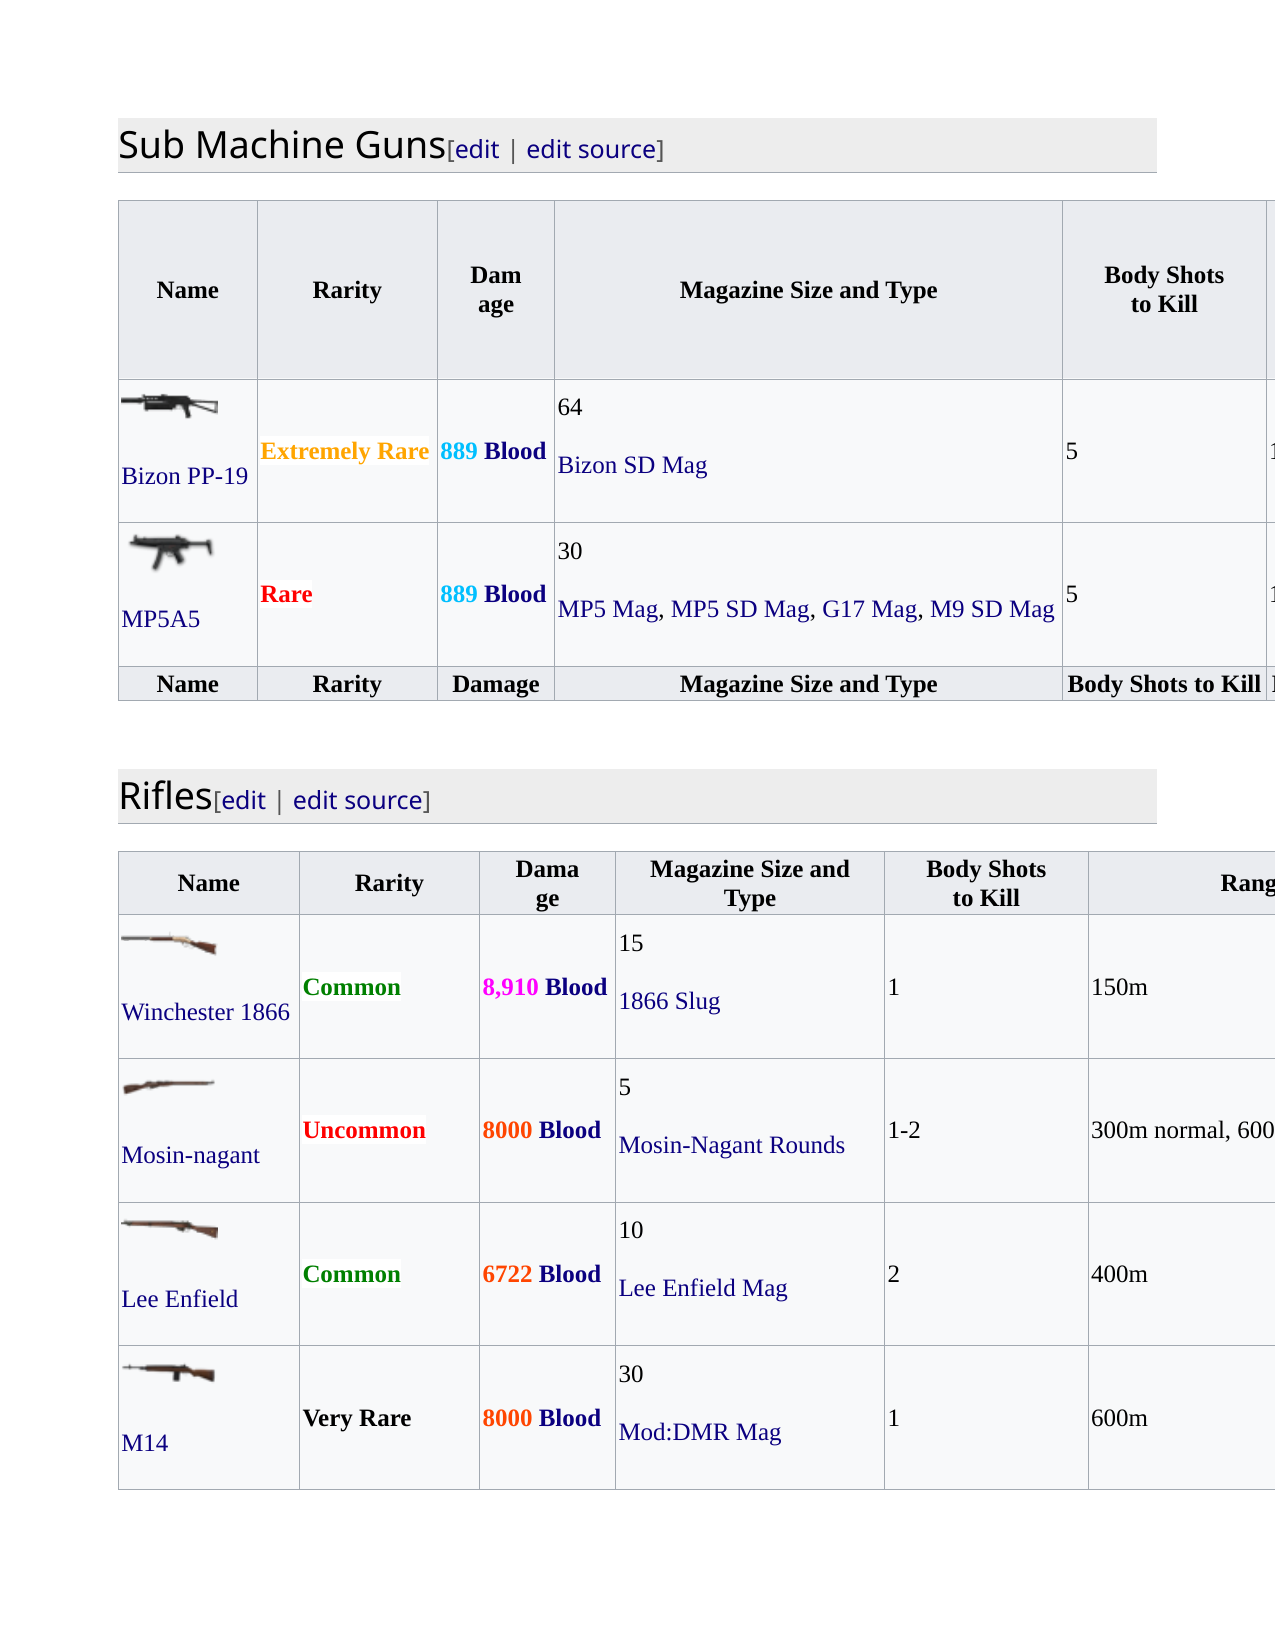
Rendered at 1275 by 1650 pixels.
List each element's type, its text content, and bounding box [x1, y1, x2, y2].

table_cell 889 Blood [438, 523, 554, 666]
table_cell 100m [1267, 523, 1275, 666]
table_cell 1-2 [885, 1059, 1088, 1202]
table_cell Common [300, 915, 479, 1058]
table_header Name [119, 201, 257, 378]
subtitle Rifles[edit | edit source] [118, 769, 1157, 823]
table_cell Winchester 1866 [119, 915, 299, 1058]
table_cell 600m [1089, 1346, 1275, 1489]
table_cell 5 [1063, 523, 1266, 666]
picture [121, 525, 218, 576]
table_cell Extremely Rare [258, 380, 437, 522]
table_header Damage [438, 201, 554, 378]
table_cell Body Shots to Kill [1063, 667, 1266, 700]
table_cell 1 [885, 1346, 1088, 1489]
table_cell 5 Mosin-Nagant Rounds [616, 1059, 884, 1202]
table_cell Name [119, 667, 257, 700]
table_cell M14 [119, 1346, 299, 1489]
table_cell 150m [1089, 915, 1275, 1058]
table_cell 6722 Blood [480, 1203, 615, 1345]
table_header Magazine Size and Type [555, 201, 1062, 378]
table_cell 400m [1089, 1203, 1275, 1345]
picture [121, 1061, 218, 1111]
table_cell Rare [258, 523, 437, 666]
table_header Body Shots to Kill [885, 852, 1088, 914]
subtitle Sub Machine Guns[edit | edit source] [118, 118, 1157, 172]
picture [121, 1348, 218, 1399]
picture [121, 1204, 218, 1255]
table_cell MP5A5 [119, 523, 257, 666]
table_cell Magazine Size and Type [555, 667, 1062, 700]
table_cell 10 Lee Enfield Mag [616, 1203, 884, 1345]
table_cell Mosin-nagant [119, 1059, 299, 1202]
table_header Rarity [300, 852, 479, 914]
picture [121, 381, 218, 432]
table_cell 15 1866 Slug [616, 915, 884, 1058]
table_header Range [1089, 852, 1275, 914]
table_cell 30 Mod:DMR Mag [616, 1346, 884, 1489]
table_cell Common [300, 1203, 479, 1345]
table_cell Bizon PP-19 [119, 380, 257, 522]
table_cell Uncommon [300, 1059, 479, 1202]
table_cell 100m [1267, 380, 1275, 522]
table_cell 5 [1063, 380, 1266, 522]
table_cell 8000 Blood [480, 1346, 615, 1489]
table_cell 2 [885, 1203, 1088, 1345]
table_header Name [119, 852, 299, 914]
table_cell Very Rare [300, 1346, 479, 1489]
table_header Body Shots to Kill [1063, 201, 1266, 378]
table_cell 30 MP5 Mag, MP5 SD Mag, G17 Mag, M9 SD Mag [555, 523, 1062, 666]
table_header Rarity [258, 201, 437, 378]
table_cell Damage [438, 667, 554, 700]
table_cell 8,910 Blood [480, 915, 615, 1058]
table_cell 889 Blood [438, 380, 554, 522]
table_cell 300m normal, 600m with scope. [1089, 1059, 1275, 1202]
table_header Magazine Size and Type [616, 852, 884, 914]
table_cell Lee Enfield [119, 1203, 299, 1345]
picture [121, 917, 218, 968]
table_cell Range [1267, 667, 1275, 700]
table_header Damage [480, 852, 615, 914]
table_cell 1 [885, 915, 1088, 1058]
table_header Range [1267, 201, 1275, 378]
table_cell 64 Bizon SD Mag [555, 380, 1062, 522]
table_cell 8000 Blood [480, 1059, 615, 1202]
table_cell Rarity [258, 667, 437, 700]
